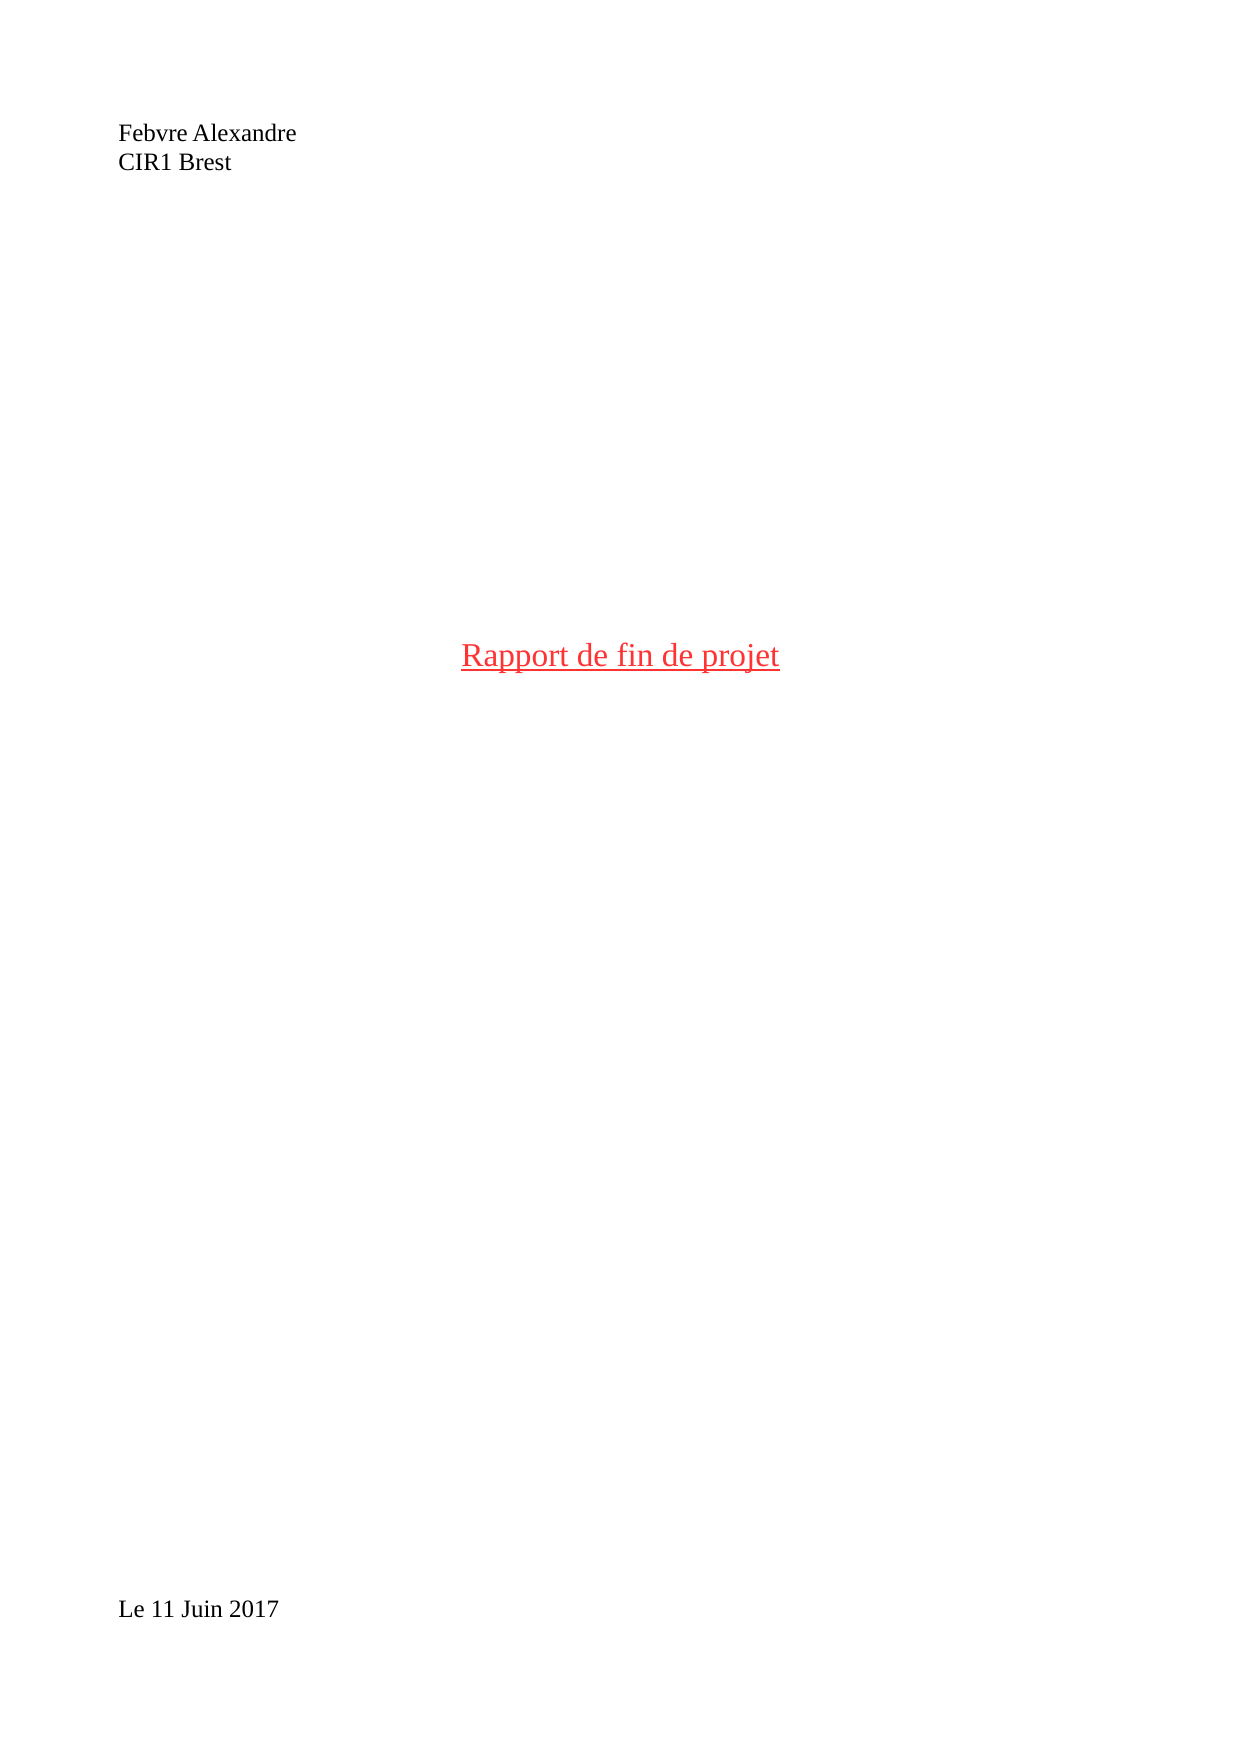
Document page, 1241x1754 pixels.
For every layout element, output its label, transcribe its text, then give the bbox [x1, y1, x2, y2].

text CIR1 Brest [118, 147, 1122, 176]
text Rapport de fin de projet [118, 636, 1122, 674]
text Febvre Alexandre [118, 118, 1122, 147]
text Le 11 Juin 2017 [118, 1594, 1122, 1623]
